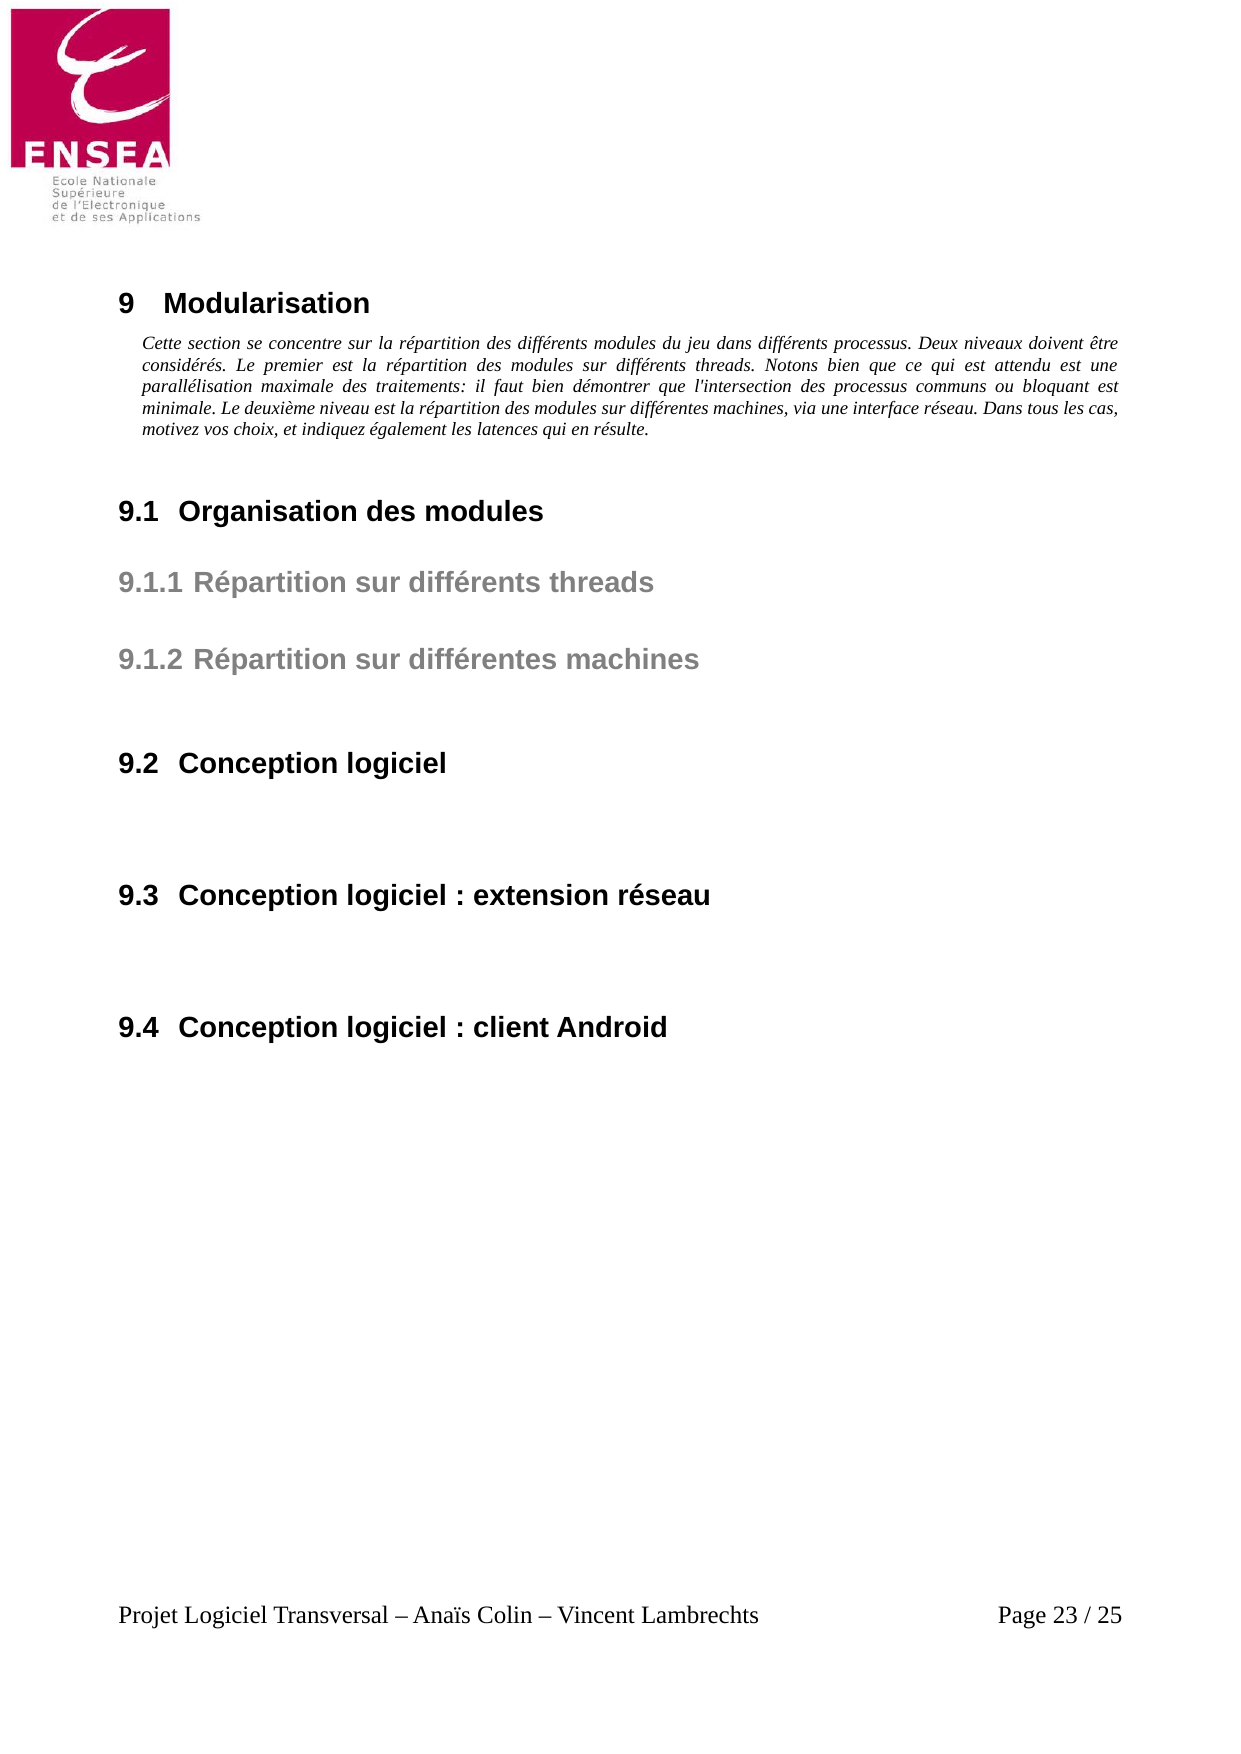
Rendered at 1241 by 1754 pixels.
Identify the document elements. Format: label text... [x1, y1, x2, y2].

subtitle Organisation des modules [118, 494, 1122, 527]
text Cette section se concentre sur la répartition des différents modules du jeu dans différents processus. Deux niveaux doivent être considérés. Le premier est la répartition des modules sur différents threads. Notons bien que ce qui est attendu est une parallélisation maximale des traitements: il faut bien démontrer que l'intersection des processus communs ou bloquant est minimale. Le deuxième niveau est la répartition des modules sur différentes machines, via une interface réseau. Dans tous les cas, motivez vos choix, et indiquez également les latences qui en résulte. [142, 332, 1122, 440]
subtitle Répartition sur différentes machines [118, 642, 1122, 676]
subtitle Conception logiciel : extension réseau [118, 878, 1122, 912]
subtitle Modularisation [118, 286, 1122, 319]
subtitle Répartition sur différents threads [118, 565, 1122, 599]
subtitle Conception logiciel : client Android [118, 1010, 1122, 1044]
subtitle Conception logiciel [118, 746, 1122, 779]
